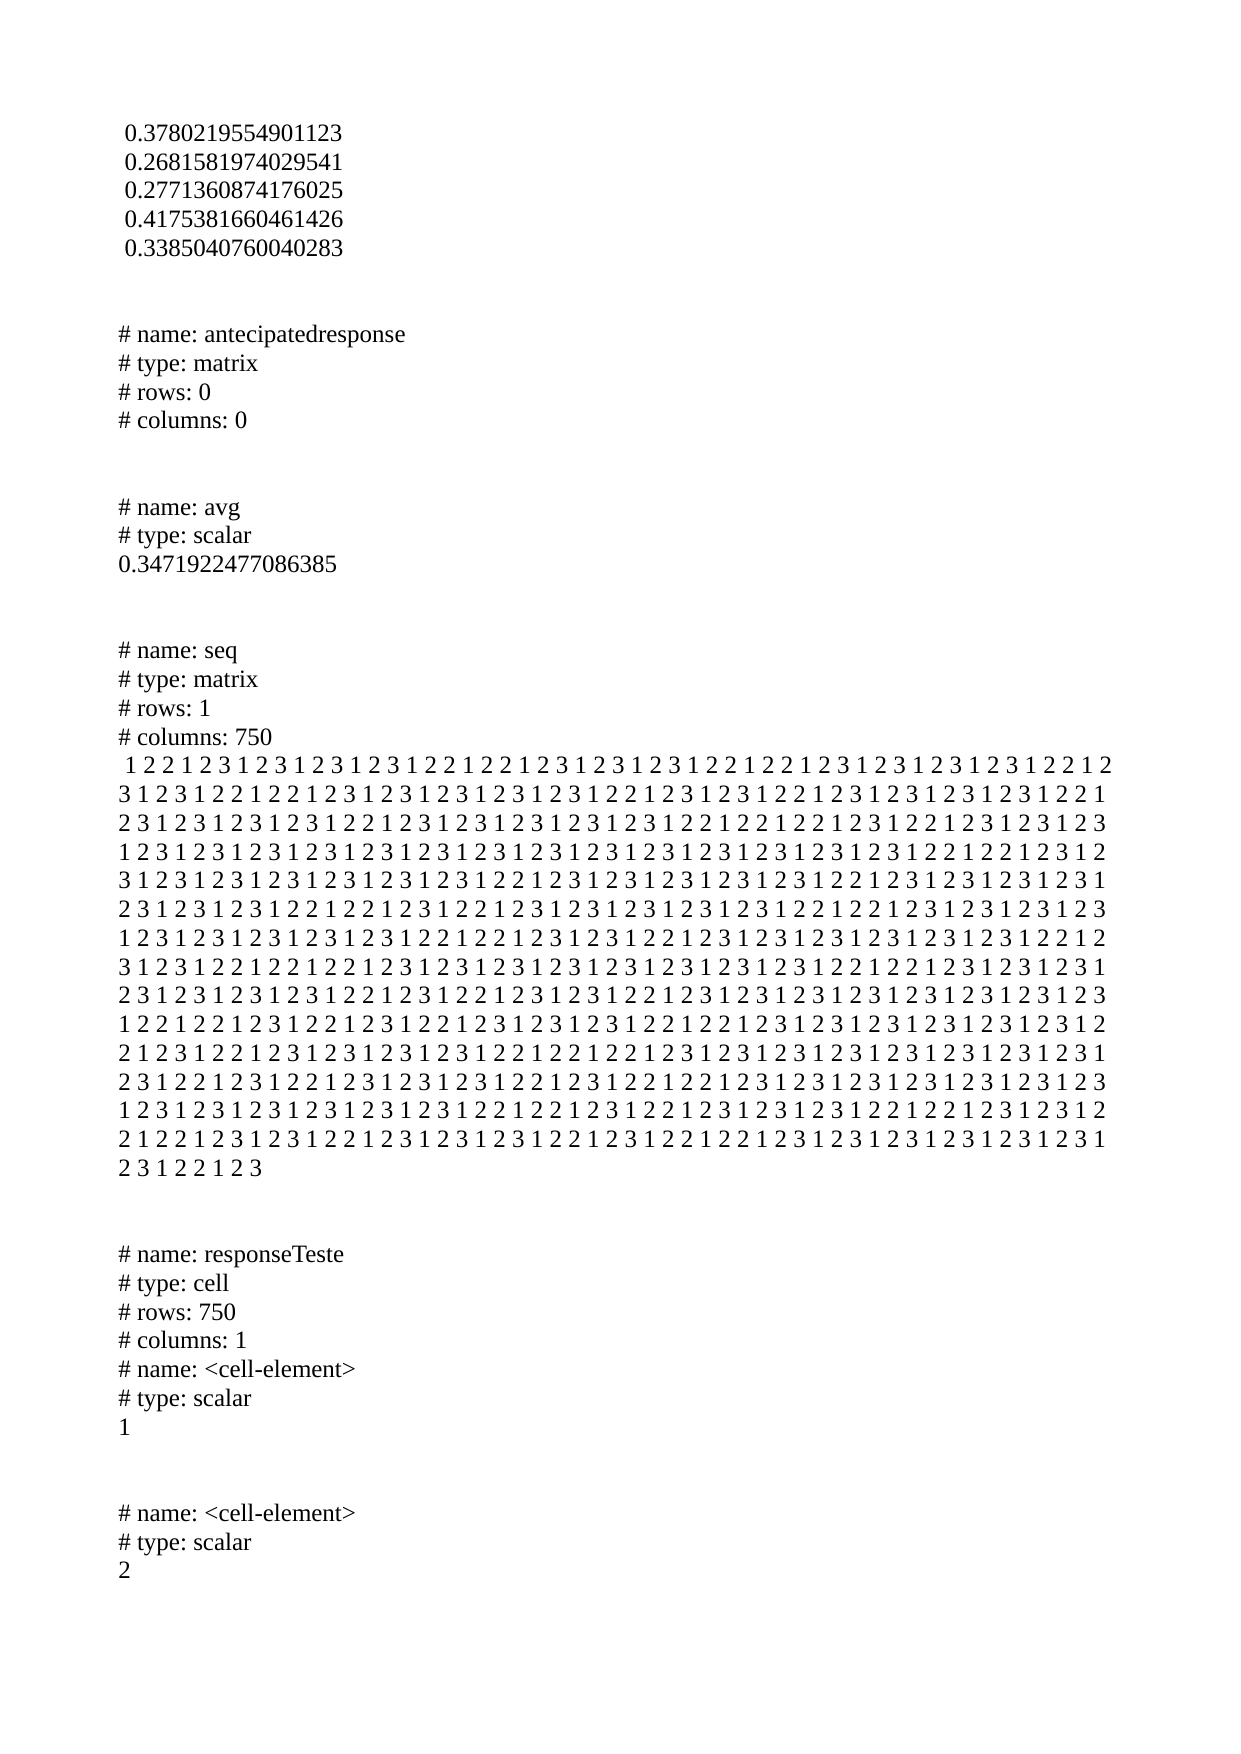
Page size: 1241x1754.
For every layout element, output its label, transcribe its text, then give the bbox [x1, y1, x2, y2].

text # columns: 750 [118, 722, 1122, 751]
text # name: antecipatedresponse [118, 319, 1122, 348]
text # type: cell [118, 1268, 1122, 1297]
text # type: scalar [118, 521, 1122, 549]
text 2 [118, 1556, 1122, 1584]
text # type: scalar [118, 1527, 1122, 1556]
text # name: seq [118, 636, 1122, 664]
text 1 [118, 1412, 1122, 1441]
text 1 2 2 1 2 3 1 2 3 1 2 3 1 2 3 1 2 2 1 2 2 1 2 3 1 2 3 1 2 3 1 2 2 1 2 2 1 2 3 1 2 3 1 2 3 1 2 3 1 2 2 1 2 3 1 2 3 1 2 2 1 2 2 1 2 3 1 2 3 1 2 3 1 2 3 1 2 3 1 2 2 1 2 3 1 2 3 1 2 2 1 2 3 1 2 3 1 2 3 1 2 3 1 2 2 1 2 3 1 2 3 1 2 3 1 2 3 1 2 2 1 2 3 1 2 3 1 2 3 1 2 3 1 2 3 1 2 2 1 2 2 1 2 2 1 2 3 1 2 2 1 2 3 1 2 3 1 2 3 1 2 3 1 2 3 1 2 3 1 2 3 1 2 3 1 2 3 1 2 3 1 2 3 1 2 3 1 2 3 1 2 3 1 2 3 1 2 3 1 2 3 1 2 2 1 2 2 1 2 3 1 2 3 1 2 3 1 2 3 1 2 3 1 2 3 1 2 3 1 2 3 1 2 2 1 2 3 1 2 3 1 2 3 1 2 3 1 2 3 1 2 2 1 2 3 1 2 3 1 2 3 1 2 3 1 2 3 1 2 3 1 2 3 1 2 2 1 2 2 1 2 3 1 2 2 1 2 3 1 2 3 1 2 3 1 2 3 1 2 3 1 2 2 1 2 2 1 2 3 1 2 3 1 2 3 1 2 3 1 2 3 1 2 3 1 2 3 1 2 3 1 2 3 1 2 2 1 2 2 1 2 3 1 2 3 1 2 2 1 2 3 1 2 3 1 2 3 1 2 3 1 2 3 1 2 3 1 2 2 1 2 3 1 2 3 1 2 2 1 2 2 1 2 2 1 2 3 1 2 3 1 2 3 1 2 3 1 2 3 1 2 3 1 2 3 1 2 3 1 2 2 1 2 2 1 2 3 1 2 3 1 2 3 1 2 3 1 2 3 1 2 3 1 2 3 1 2 2 1 2 3 1 2 2 1 2 3 1 2 3 1 2 2 1 2 3 1 2 3 1 2 3 1 2 3 1 2 3 1 2 3 1 2 3 1 2 3 1 2 2 1 2 2 1 2 3 1 2 2 1 2 3 1 2 2 1 2 3 1 2 3 1 2 3 1 2 2 1 2 2 1 2 3 1 2 3 1 2 3 1 2 3 1 2 3 1 2 3 1 2 2 1 2 3 1 2 2 1 2 3 1 2 3 1 2 3 1 2 3 1 2 2 1 2 2 1 2 2 1 2 3 1 2 3 1 2 3 1 2 3 1 2 3 1 2 3 1 2 3 1 2 3 1 2 3 1 2 2 1 2 3 1 2 2 1 2 3 1 2 3 1 2 3 1 2 2 1 2 3 1 2 2 1 2 2 1 2 3 1 2 3 1 2 3 1 2 3 1 2 3 1 2 3 1 2 3 1 2 3 1 2 3 1 2 3 1 2 3 1 2 3 1 2 3 1 2 2 1 2 2 1 2 3 1 2 2 1 2 3 1 2 3 1 2 3 1 2 2 1 2 2 1 2 3 1 2 3 1 2 2 1 2 2 1 2 3 1 2 3 1 2 2 1 2 3 1 2 3 1 2 3 1 2 2 1 2 3 1 2 2 1 2 2 1 2 3 1 2 3 1 2 3 1 2 3 1 2 3 1 2 3 1 2 3 1 2 2 1 2 3 [118, 751, 1122, 1182]
text # type: matrix [118, 348, 1122, 377]
text 0.2681581974029541 [118, 147, 1122, 176]
text 0.3385040760040283 [118, 233, 1122, 262]
text 0.2771360874176025 [118, 176, 1122, 204]
text # name: responseTeste [118, 1239, 1122, 1268]
text # rows: 0 [118, 377, 1122, 406]
text # columns: 1 [118, 1326, 1122, 1354]
text 0.3471922477086385 [118, 549, 1122, 578]
text # rows: 750 [118, 1297, 1122, 1326]
text # columns: 0 [118, 406, 1122, 434]
text 0.4175381660461426 [118, 204, 1122, 233]
text # name: <cell-element> [118, 1498, 1122, 1527]
text # name: <cell-element> [118, 1354, 1122, 1383]
text # type: matrix [118, 664, 1122, 693]
text 0.3780219554901123 [118, 118, 1122, 147]
text # type: scalar [118, 1383, 1122, 1412]
text # name: avg [118, 492, 1122, 521]
text # rows: 1 [118, 693, 1122, 722]
